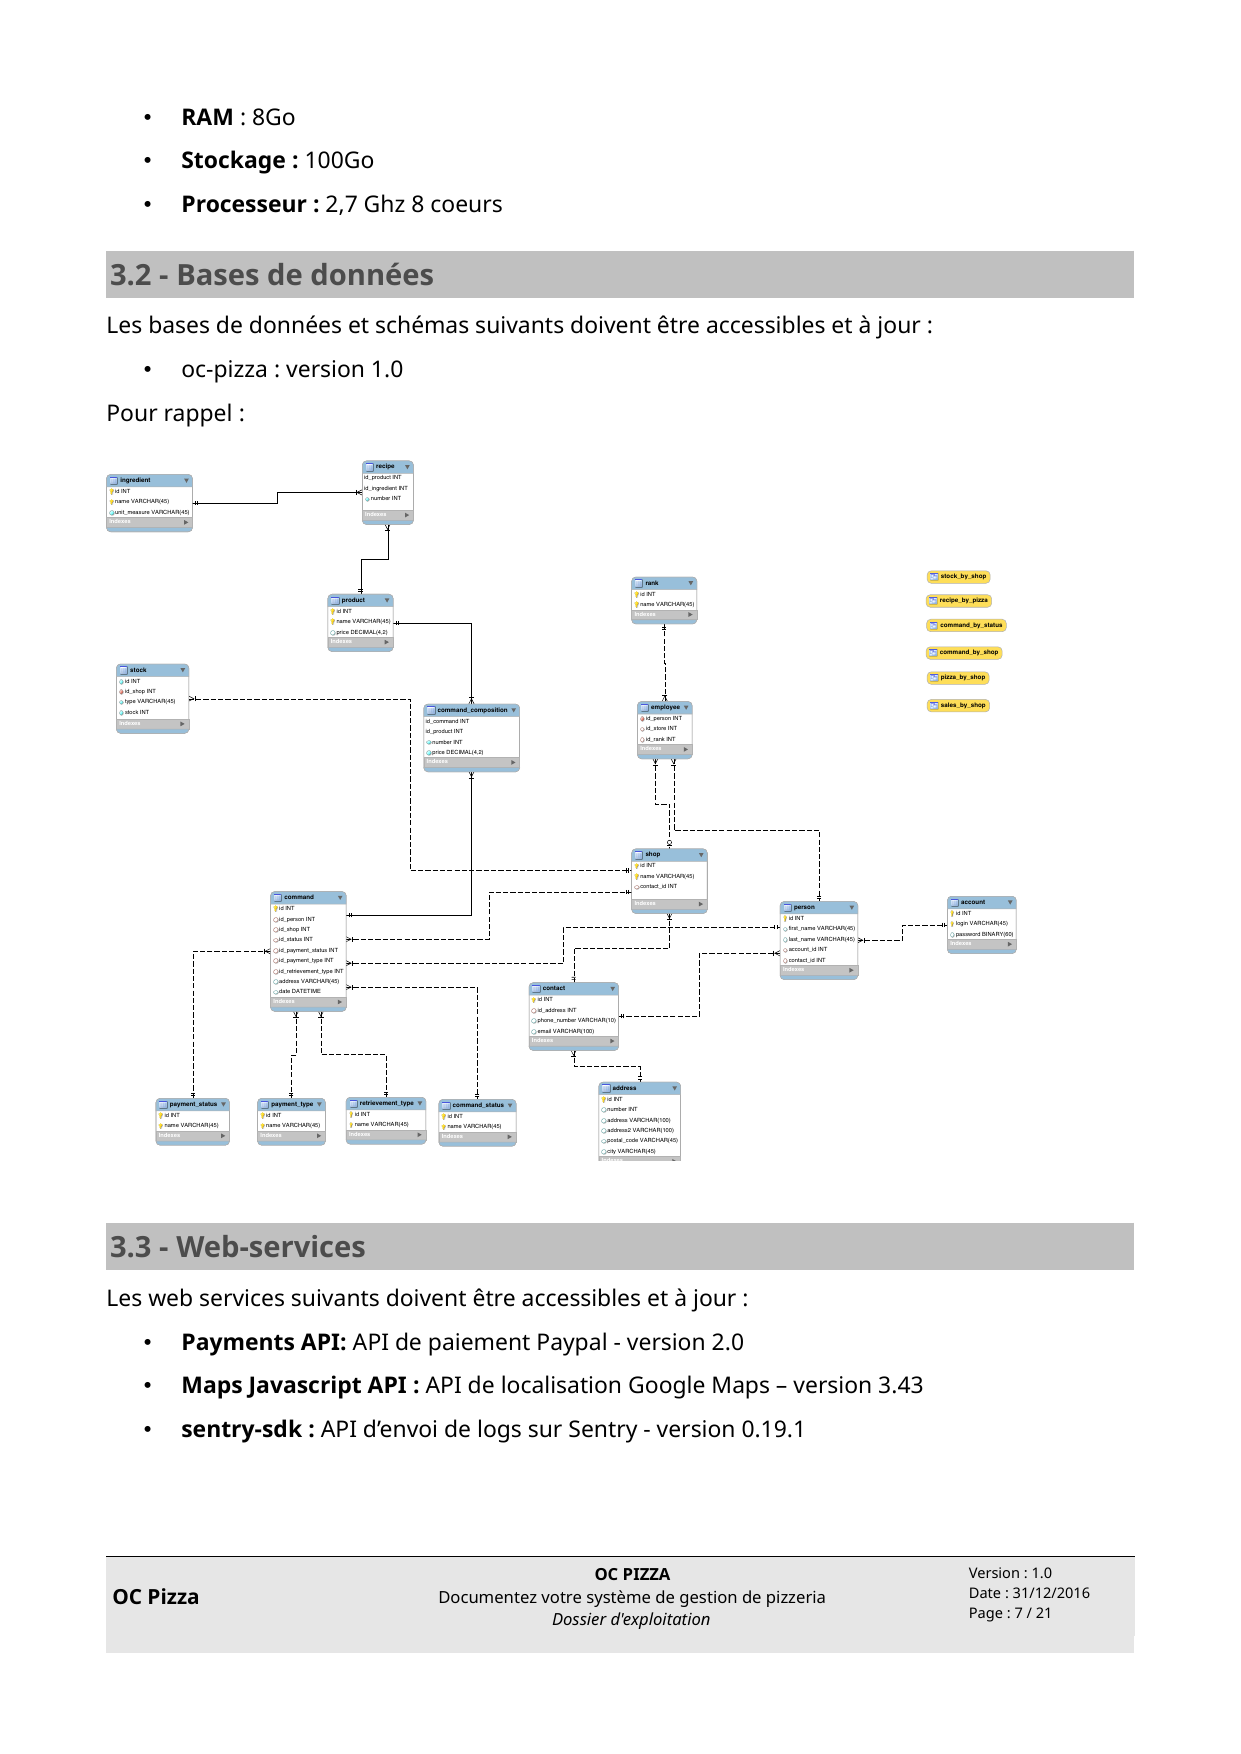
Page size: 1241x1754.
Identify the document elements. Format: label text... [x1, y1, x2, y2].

list Payments API: API de paiement Paypal - version 2.0 [144, 1325, 1134, 1357]
text Les bases de données et schémas suivants doivent être accessibles et à jour : [106, 309, 1134, 341]
list Maps Javascript API : API de localisation Google Maps – version 3.43 [144, 1369, 1134, 1400]
list Processeur : 2,7 Ghz 8 coeurs [144, 188, 1134, 219]
list Stockage : 100Go [144, 144, 1134, 175]
text Les web services suivants doivent être accessibles et à jour : [106, 1282, 1134, 1313]
subtitle Bases de données [107, 252, 1133, 297]
subtitle Web-services [107, 1224, 1133, 1269]
list oc-pizza : version 1.0 [144, 353, 1134, 384]
list sentry-sdk : API d’envoi de logs sur Sentry - version 0.19.1 [144, 1413, 1134, 1444]
text Pour rappel : [106, 397, 1134, 428]
list RAM : 8Go [144, 100, 1134, 132]
